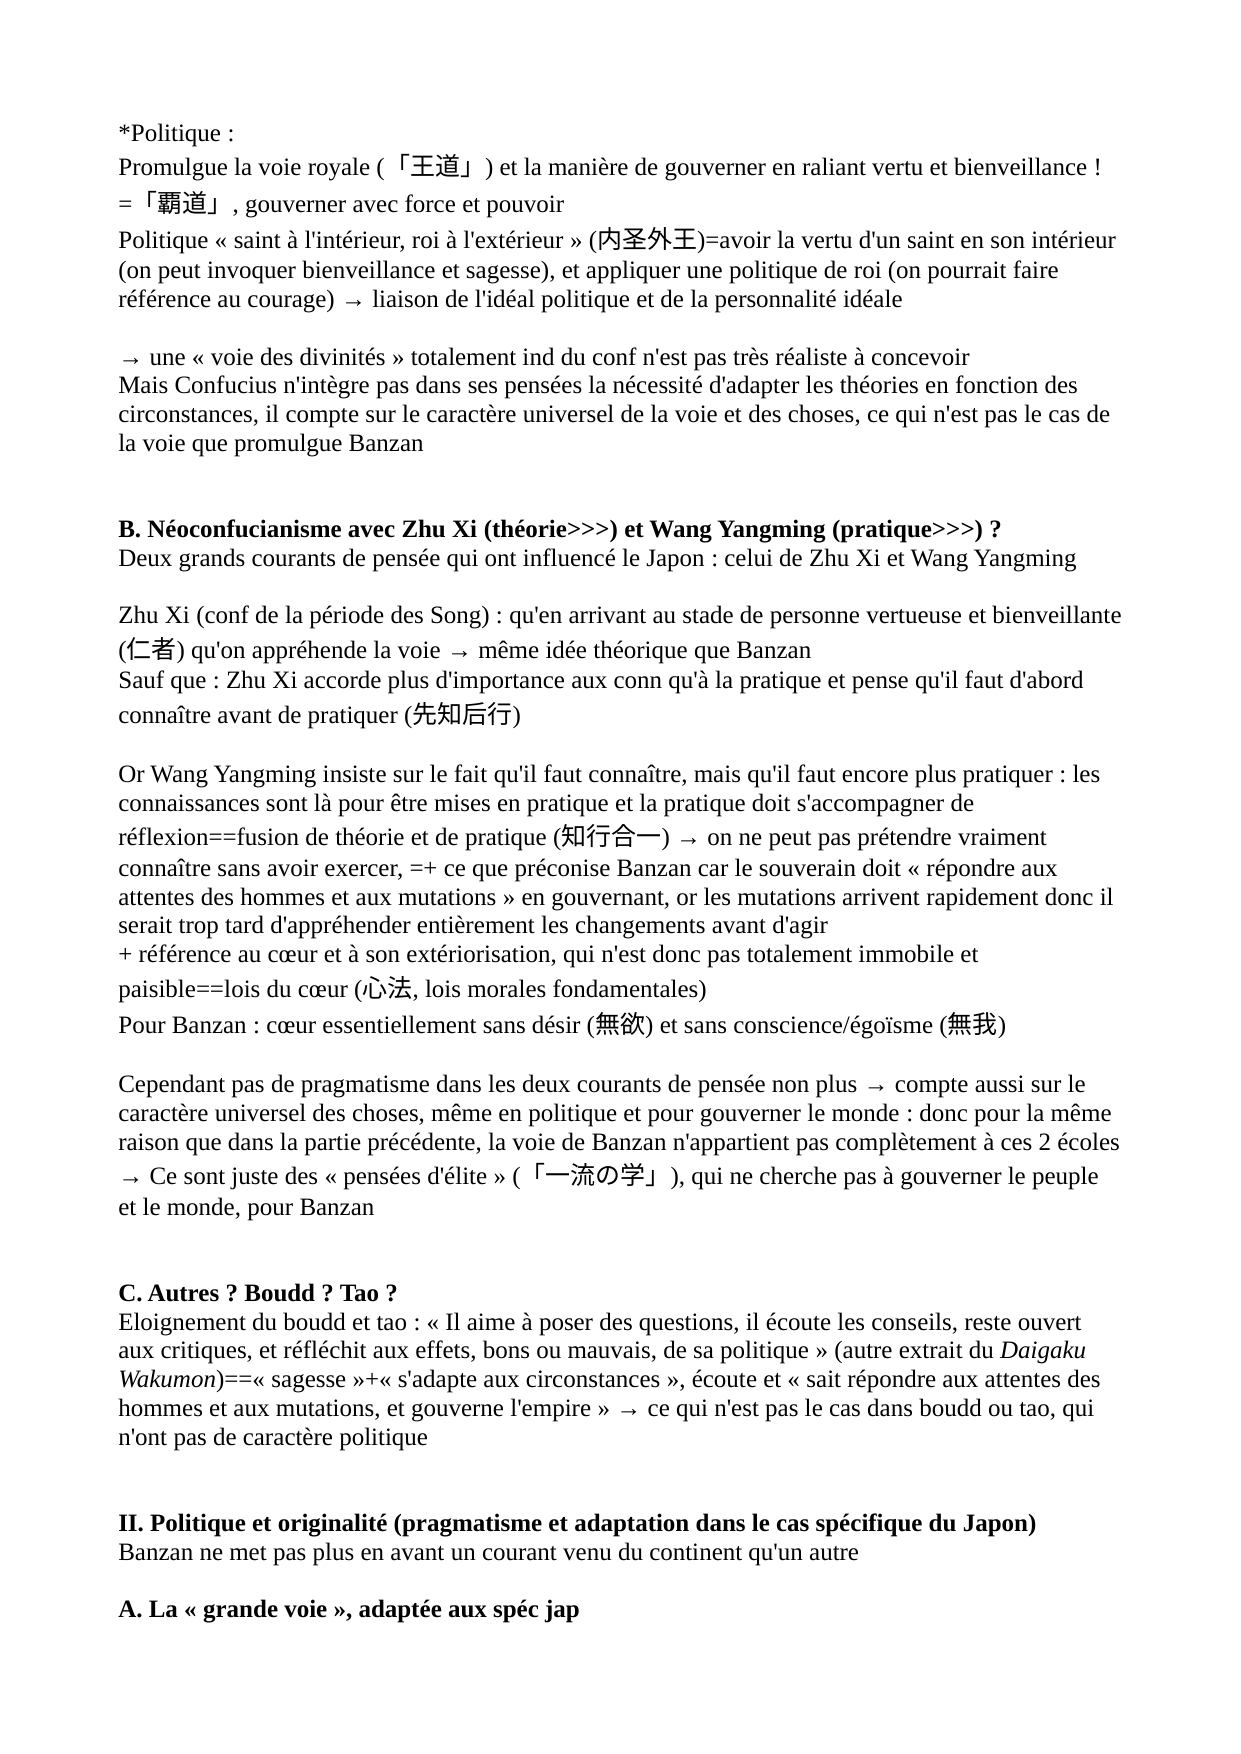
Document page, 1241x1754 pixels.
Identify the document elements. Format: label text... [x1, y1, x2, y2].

text II. Politique et originalité (pragmatisme et adaptation dans le cas spécifique du Japon) [118, 1508, 1122, 1537]
text Cependant pas de pragmatisme dans les deux courants de pensée non plus → compte aussi sur le caractère universel des choses, même en politique et pour gouverner le monde : donc pour la même raison que dans la partie précédente, la voie de Banzan n'appartient pas complètement à ces 2 écoles [118, 1069, 1122, 1156]
text B. Néoconfucianisme avec Zhu Xi (théorie>>>) et Wang Yangming (pratique>>>) ? [118, 514, 1122, 543]
text → Ce sont juste des « pensées d'élite » (「一流の学」), qui ne cherche pas à gouverner le peuple et le monde, pour Banzan [118, 1156, 1122, 1221]
text *Politique : [118, 118, 1122, 147]
text Pour Banzan : cœur essentiellement sans désir (無欲) et sans conscience/égoïsme (無我) [118, 1004, 1122, 1041]
text + référence au cœur et à son extériorisation, qui n'est donc pas totalement immobile et paisible==lois du cœur (心法, lois morales fondamentales) [118, 939, 1122, 1004]
text Or Wang Yangming insiste sur le fait qu'il faut connaître, mais qu'il faut encore plus pratiquer : les connaissances sont là pour être mises en pratique et la pratique doit s'accompagner de réflexion==fusion de théorie et de pratique (知行合一) → on ne peut pas prétendre vraiment connaître sans avoir exercer, =+ ce que préconise Banzan car le souverain doit « répondre aux attentes des hommes et aux mutations » en gouvernant, or les mutations arrivent rapidement donc il serait trop tard d'appréhender entièrement les changements avant d'agir [118, 759, 1122, 939]
text Deux grands courants de pensée qui ont influencé le Japon : celui de Zhu Xi et Wang Yangming [118, 543, 1122, 572]
text A. La « grande voie », adaptée aux spéc jap [118, 1594, 1122, 1623]
text Sauf que : Zhu Xi accorde plus d'importance aux conn qu'à la pratique et pense qu'il faut d'abord connaître avant de pratiquer (先知后行) [118, 666, 1122, 731]
text C. Autres ? Boudd ? Tao ? [118, 1278, 1122, 1307]
text Promulgue la voie royale (「王道」) et la manière de gouverner en raliant vertu et bienveillance !=「覇道」, gouverner avec force et pouvoir [118, 147, 1122, 219]
text Eloignement du boudd et tao : « Il aime à poser des questions, il écoute les conseils, reste ouvert aux critiques, et réfléchit aux effets, bons ou mauvais, de sa politique » (autre extrait du Daigaku Wakumon)==« sagesse »+« s'adapte aux circonstances », écoute et « sait répondre aux attentes des hommes et aux mutations, et gouverne l'empire » → ce qui n'est pas le cas dans boudd ou tao, qui n'ont pas de caractère politique [118, 1307, 1122, 1451]
text Banzan ne met pas plus en avant un courant venu du continent qu'un autre [118, 1537, 1122, 1566]
text Politique « saint à l'intérieur, roi à l'extérieur » (内圣外王)=avoir la vertu d'un saint en son intérieur (on peut invoquer bienveillance et sagesse), et appliquer une politique de roi (on pourrait faire référence au courage) → liaison de l'idéal politique et de la personnalité idéale [118, 219, 1122, 313]
text → une « voie des divinités » totalement ind du conf n'est pas très réaliste à concevoir [118, 342, 1122, 371]
text Mais Confucius n'intègre pas dans ses pensées la nécessité d'adapter les théories en fonction des circonstances, il compte sur le caractère universel de la voie et des choses, ce qui n'est pas le cas de la voie que promulgue Banzan [118, 371, 1122, 457]
text Zhu Xi (conf de la période des Song) : qu'en arrivant au stade de personne vertueuse et bienveillante (仁者) qu'on appréhende la voie → même idée théorique que Banzan [118, 601, 1122, 666]
